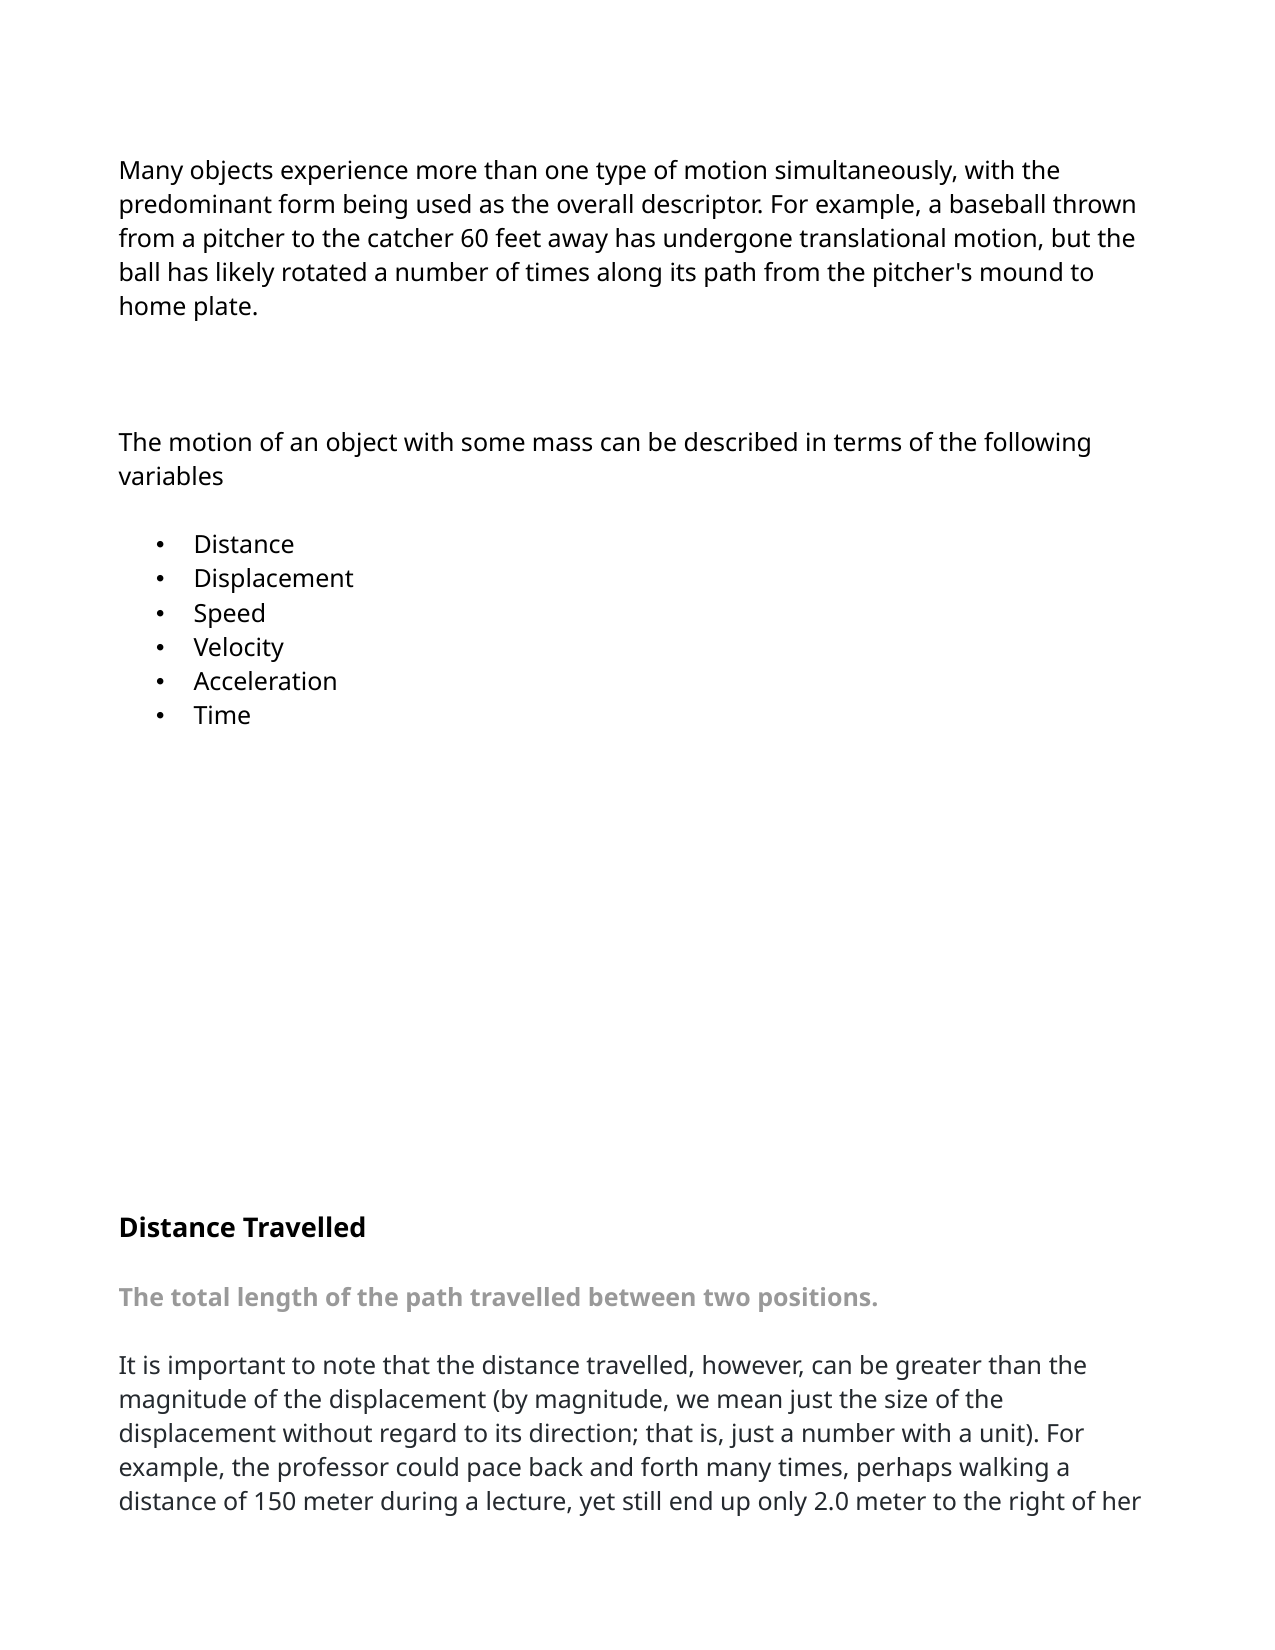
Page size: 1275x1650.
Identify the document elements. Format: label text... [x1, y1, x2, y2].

text The motion of an object with some mass can be described in terms of the following variables [118, 425, 1157, 493]
text Many objects experience more than one type of motion simultaneously, with the predominant form being used as the overall descriptor. For example, a baseball thrown from a pitcher to the catcher 60 feet away has undergone translational motion, but the ball has likely rotated a number of times along its path from the pitcher's mound to home plate. [118, 152, 1157, 323]
text The total length of the path travelled between two positions. [118, 1279, 1157, 1313]
text Distance Travelled [118, 1208, 1157, 1245]
list Velocity [156, 629, 1157, 663]
list Distance [156, 527, 1157, 561]
list Acceleration [156, 663, 1157, 697]
text It is important to note that the distance travelled, however, can be greater than the magnitude of the displacement (by magnitude, we mean just the size of the displacement without regard to its direction; that is, just a number with a unit). For example, the professor could pace back and forth many times, perhaps walking a distance of 150 meter during a lecture, yet still end up only 2.0 meter to the right of her [118, 1347, 1157, 1518]
list Displacement [156, 561, 1157, 595]
list Time [156, 697, 1157, 731]
list Speed [156, 595, 1157, 629]
